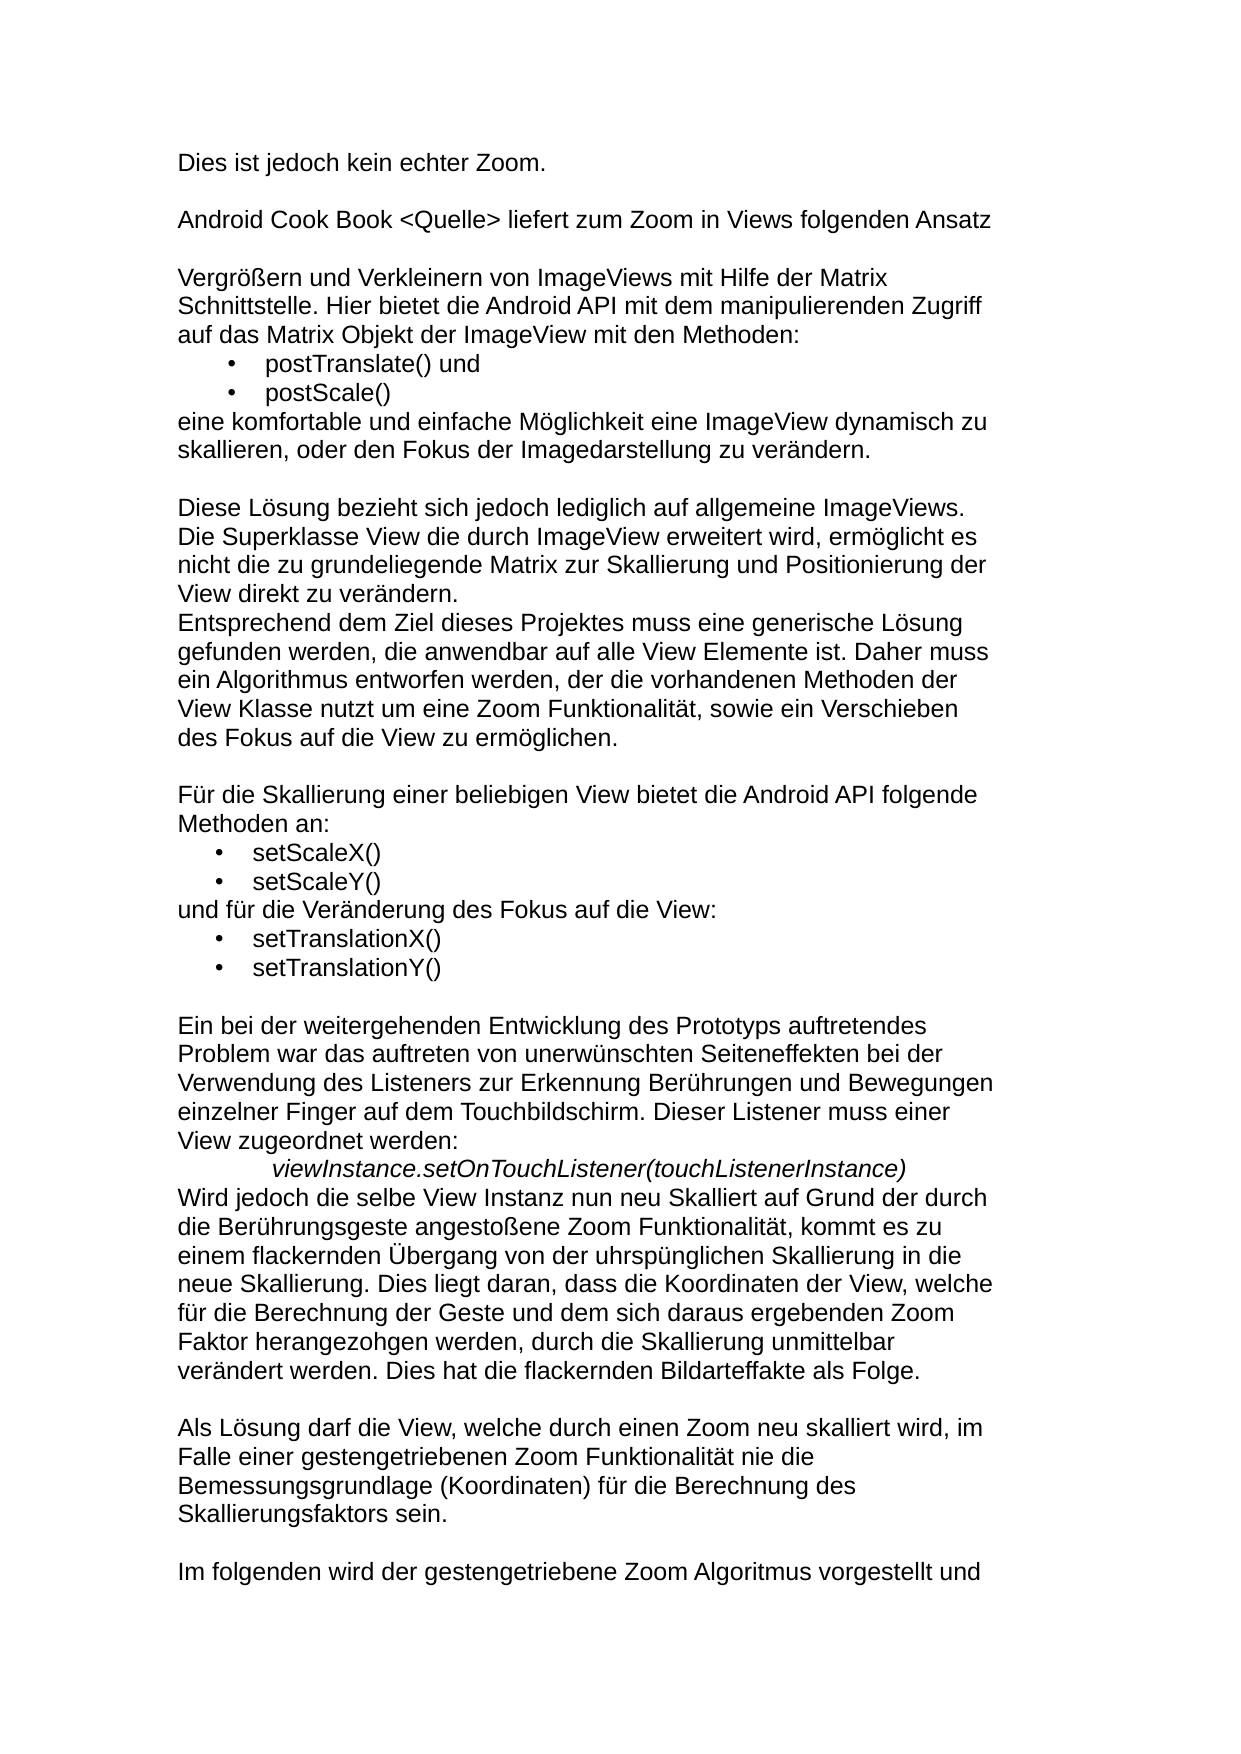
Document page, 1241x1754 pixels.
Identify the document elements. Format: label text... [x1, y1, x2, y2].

text Vergrößern und Verkleinern von ImageViews mit Hilfe der Matrix Schnittstelle. Hier bietet die Android API mit dem manipulierenden Zugriff auf das Matrix Objekt der ImageView mit den Methoden: [177, 263, 1004, 349]
text Android Cook Book <Quelle> liefert zum Zoom in Views folgenden Ansatz [177, 205, 1004, 234]
list setScaleX() [215, 838, 1004, 867]
text viewInstance.setOnTouchListener(touchListenerInstance) [177, 1154, 1004, 1183]
list setTranslationX() [215, 924, 1004, 953]
text Wird jedoch die selbe View Instanz nun neu Skalliert auf Grund der durch die Berührungsgeste angestoßene Zoom Funktionalität, kommt es zu einem flackernden Übergang von der uhrspünglichen Skallierung in die neue Skallierung. Dies liegt daran, dass die Koordinaten der View, welche für die Berechnung der Geste und dem sich daraus ergebenden Zoom Faktor herangezohgen werden, durch die Skallierung unmittelbar verändert werden. Dies hat die flackernden Bildarteffakte als Folge. [177, 1183, 1004, 1384]
list setTranslationY() [215, 953, 1004, 982]
list setScaleY() [215, 867, 1004, 896]
text und für die Veränderung des Fokus auf die View: [177, 896, 1004, 924]
text Im folgenden wird der gestengetriebene Zoom Algoritmus vorgestellt und [177, 1557, 1004, 1586]
text Für die Skallierung einer beliebigen View bietet die Android API folgende Methoden an: [177, 780, 1004, 838]
text Diese Lösung bezieht sich jedoch lediglich auf allgemeine ImageViews. Die Superklasse View die durch ImageView erweitert wird, ermöglicht es nicht die zu grundeliegende Matrix zur Skallierung und Positionierung der View direkt zu verändern. [177, 493, 1004, 608]
list postTranslate() und [227, 349, 1004, 378]
text Ein bei der weitergehenden Entwicklung des Prototyps auftretendes Problem war das auftreten von unerwünschten Seiteneffekten bei der Verwendung des Listeners zur Erkennung Berührungen und Bewegungen einzelner Finger auf dem Touchbildschirm. Dieser Listener muss einer View zugeordnet werden: [177, 1011, 1004, 1154]
text Entsprechend dem Ziel dieses Projektes muss eine generische Lösung gefunden werden, die anwendbar auf alle View Elemente ist. Daher muss ein Algorithmus entworfen werden, der die vorhandenen Methoden der View Klasse nutzt um eine Zoom Funktionalität, sowie ein Verschieben des Fokus auf die View zu ermöglichen. [177, 608, 1004, 752]
text eine komfortable und einfache Möglichkeit eine ImageView dynamisch zu skallieren, oder den Fokus der Imagedarstellung zu verändern. [177, 407, 1004, 464]
text Dies ist jedoch kein echter Zoom. [177, 148, 1004, 176]
text Als Lösung darf die View, welche durch einen Zoom neu skalliert wird, im Falle einer gestengetriebenen Zoom Funktionalität nie die Bemessungsgrundlage (Koordinaten) für die Berechnung des Skallierungsfaktors sein. [177, 1413, 1004, 1528]
list postScale() [227, 378, 1004, 407]
